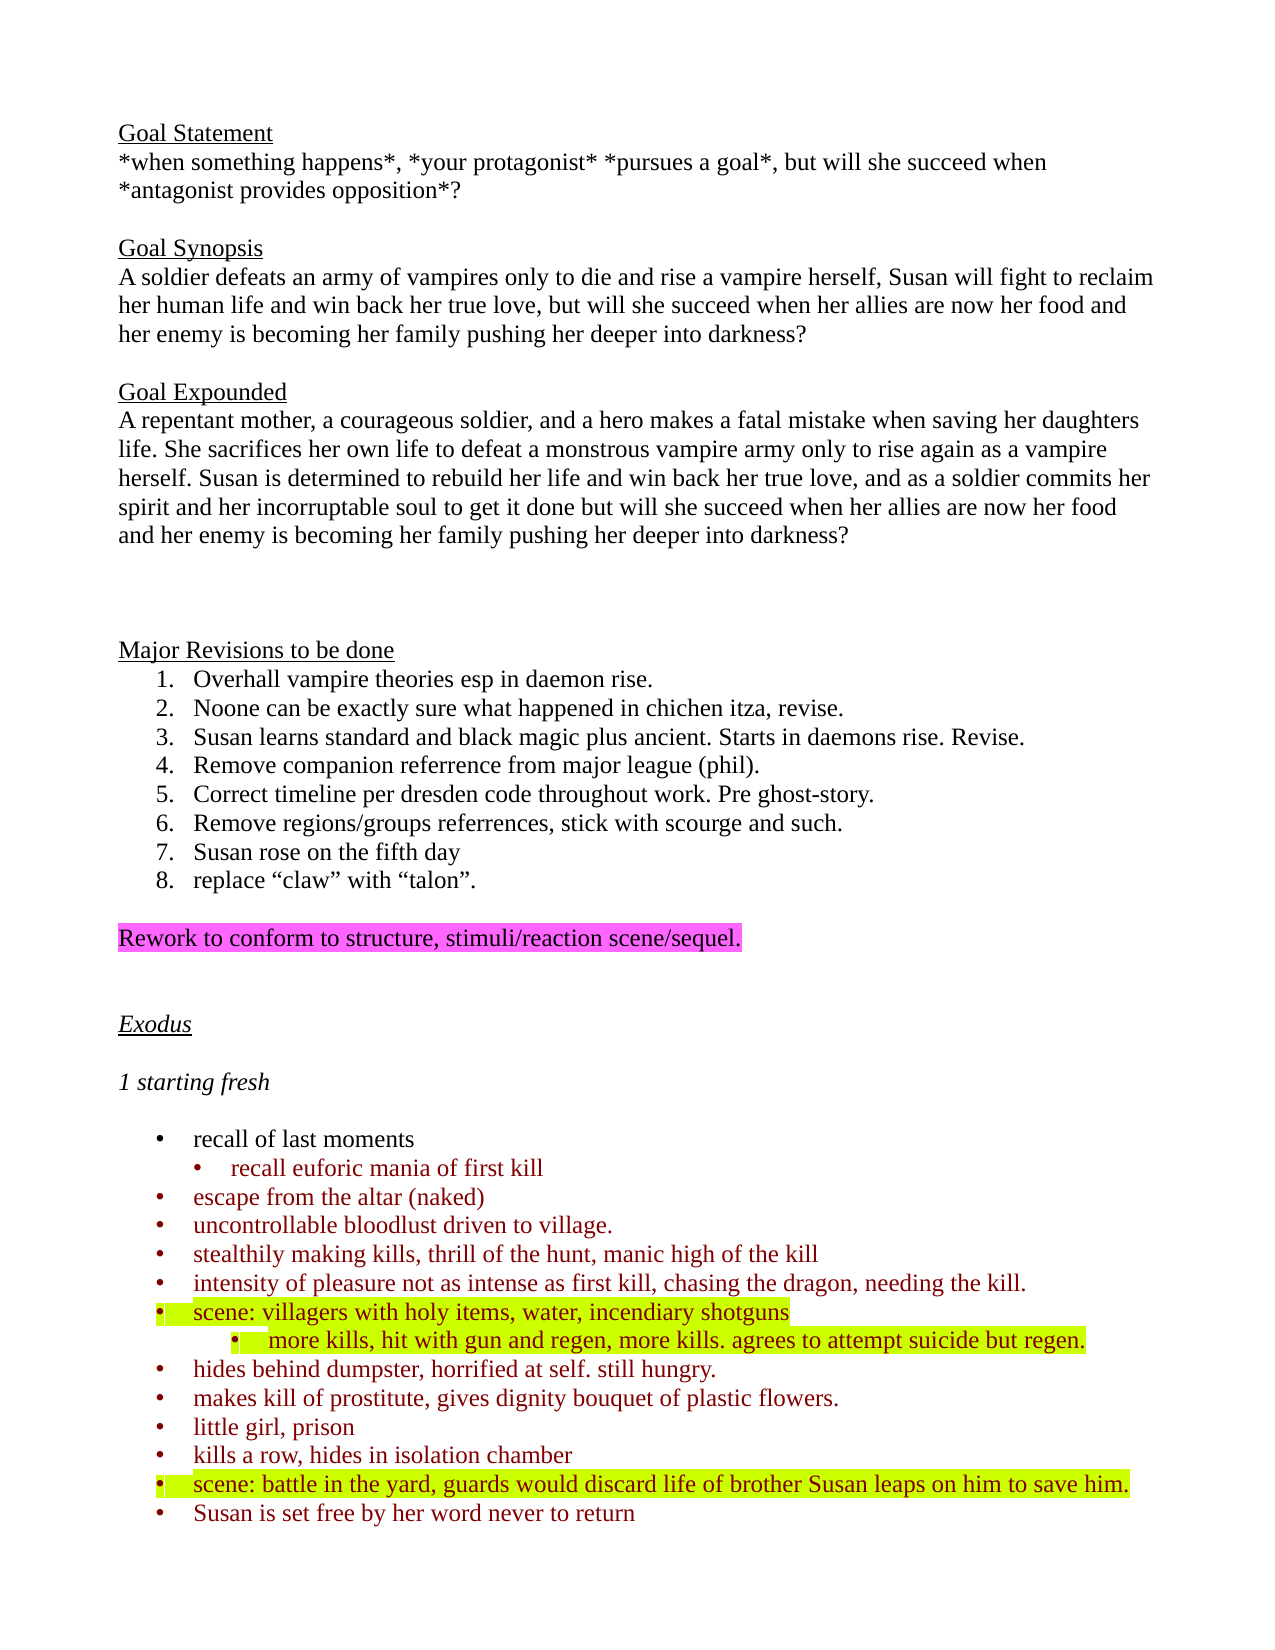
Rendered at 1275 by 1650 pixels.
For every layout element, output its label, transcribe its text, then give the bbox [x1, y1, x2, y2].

list Remove regions/groups referrences, stick with scourge and such. [156, 808, 1157, 837]
list Susan learns standard and black magic plus ancient. Starts in daemons rise. Revise. [156, 722, 1157, 751]
list stealthily making kills, thrill of the hunt, manic high of the kill [156, 1239, 1157, 1268]
text Goal Expounded [118, 377, 1157, 406]
list uncontrollable bloodlust driven to village. [156, 1211, 1157, 1239]
list Noone can be exactly sure what happened in chichen itza, revise. [156, 693, 1157, 722]
list Remove companion referrence from major league (phil). [156, 751, 1157, 779]
list Correct timeline per dresden code throughout work. Pre ghost-story. [156, 779, 1157, 808]
list replace “claw” with “talon”. [156, 866, 1157, 894]
list scene: battle in the yard, guards would discard life of brother Susan leaps on him to save him. [156, 1469, 1157, 1498]
list hides behind dumpster, horrified at self. still hungry. [156, 1354, 1157, 1383]
list little girl, prison [156, 1412, 1157, 1441]
list recall of last moments [156, 1124, 1157, 1153]
list intensity of pleasure not as intense as first kill, chasing the dragon, needing the kill. [156, 1268, 1157, 1297]
list Susan rose on the fifth day [156, 837, 1157, 866]
list kills a row, hides in isolation chamber [156, 1441, 1157, 1469]
list Susan is set free by her word never to return [156, 1498, 1157, 1527]
list Overhall vampire theories esp in daemon rise. [156, 664, 1157, 693]
list escape from the altar (naked) [156, 1182, 1157, 1211]
text A soldier defeats an army of vampires only to die and rise a vampire herself, Susan will fight to reclaim her human life and win back her true love, but will she succeed when her allies are now her food and her enemy is becoming her family pushing her deeper into darkness? [118, 262, 1157, 348]
list scene: villagers with holy items, water, incendiary shotguns [156, 1297, 1157, 1326]
list more kills, hit with gun and regen, more kills. agrees to attempt suicide but regen. [231, 1326, 1157, 1354]
text A repentant mother, a courageous soldier, and a hero makes a fatal mistake when saving her daughters life. She sacrifices her own life to defeat a monstrous vampire army only to rise again as a vampire herself. Susan is determined to rebuild her life and win back her true love, and as a soldier commits her spirit and her incorruptable soul to get it done but will she succeed when her allies are now her food and her enemy is becoming her family pushing her deeper into darkness? [118, 406, 1157, 549]
list makes kill of prostitute, gives dignity bouquet of plastic flowers. [156, 1383, 1157, 1412]
text Goal Statement [118, 118, 1157, 147]
text Major Revisions to be done [118, 636, 1157, 664]
text Rework to conform to structure, stimuli/reaction scene/sequel. [118, 923, 1157, 952]
text 1 starting fresh [118, 1067, 1157, 1096]
text *when something happens*, *your protagonist* *pursues a goal*, but will she succeed when *antagonist provides opposition*? [118, 147, 1157, 204]
text Goal Synopsis [118, 233, 1157, 262]
list recall euforic mania of first kill [193, 1153, 1157, 1182]
text Exodus [118, 1009, 1157, 1038]
